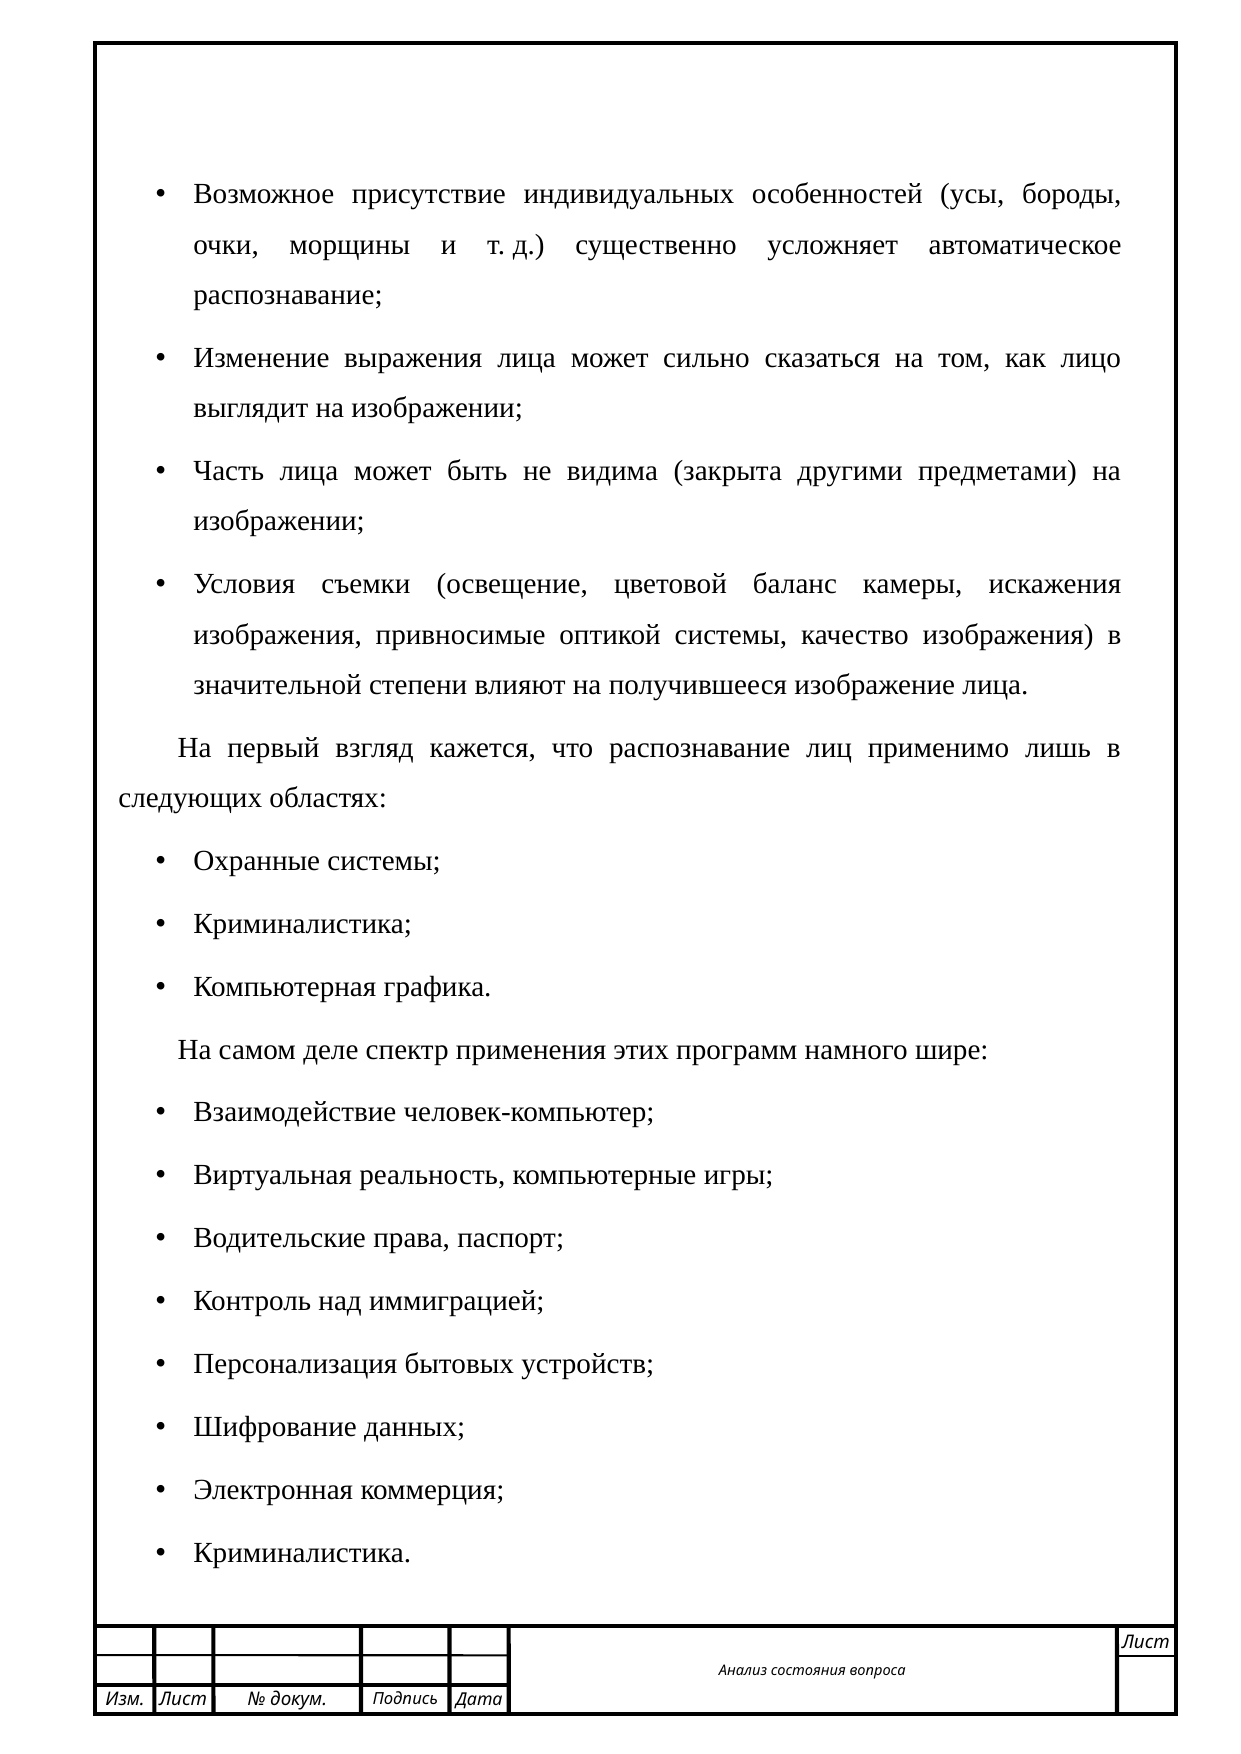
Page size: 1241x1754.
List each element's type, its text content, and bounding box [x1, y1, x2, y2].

list Шифрование данных; [156, 1409, 1122, 1443]
list Охранные системы; [156, 843, 1122, 877]
list Взаимодействие человек-компьютер; [156, 1094, 1122, 1128]
list Компьютерная графика. [156, 969, 1122, 1002]
list Условия съемки (освещение, цветовой баланс камеры, искажения изображения, привносимые оптикой системы, качество изображения) в значительной степени влияют на получившееся изображение лица. [156, 566, 1122, 701]
text На самом деле спектр применения этих программ намного шире: [118, 1032, 1122, 1065]
list Криминалистика; [156, 906, 1122, 939]
list Водительские права, паспорт; [156, 1220, 1122, 1254]
list Изменение выражения лица может сильно сказаться на том, как лицо выглядит на изображении; [156, 340, 1122, 424]
list Персонализация бытовых устройств; [156, 1346, 1122, 1380]
list Контроль над иммиграцией; [156, 1283, 1122, 1317]
list Возможное присутствие индивидуальных особенностей (усы, бороды, очки, морщины и т. д.) существенно усложняет автоматическое распознавание; [156, 176, 1122, 311]
list Криминалистика. [156, 1535, 1122, 1569]
text На первый взгляд кажется, что распознавание лиц применимо лишь в следующих областях: [118, 730, 1122, 814]
list Виртуальная реальность, компьютерные игры; [156, 1157, 1122, 1191]
list Часть лица может быть не видима (закрыта другими предметами) на изображении; [156, 453, 1122, 537]
list Электронная коммерция; [156, 1472, 1122, 1506]
